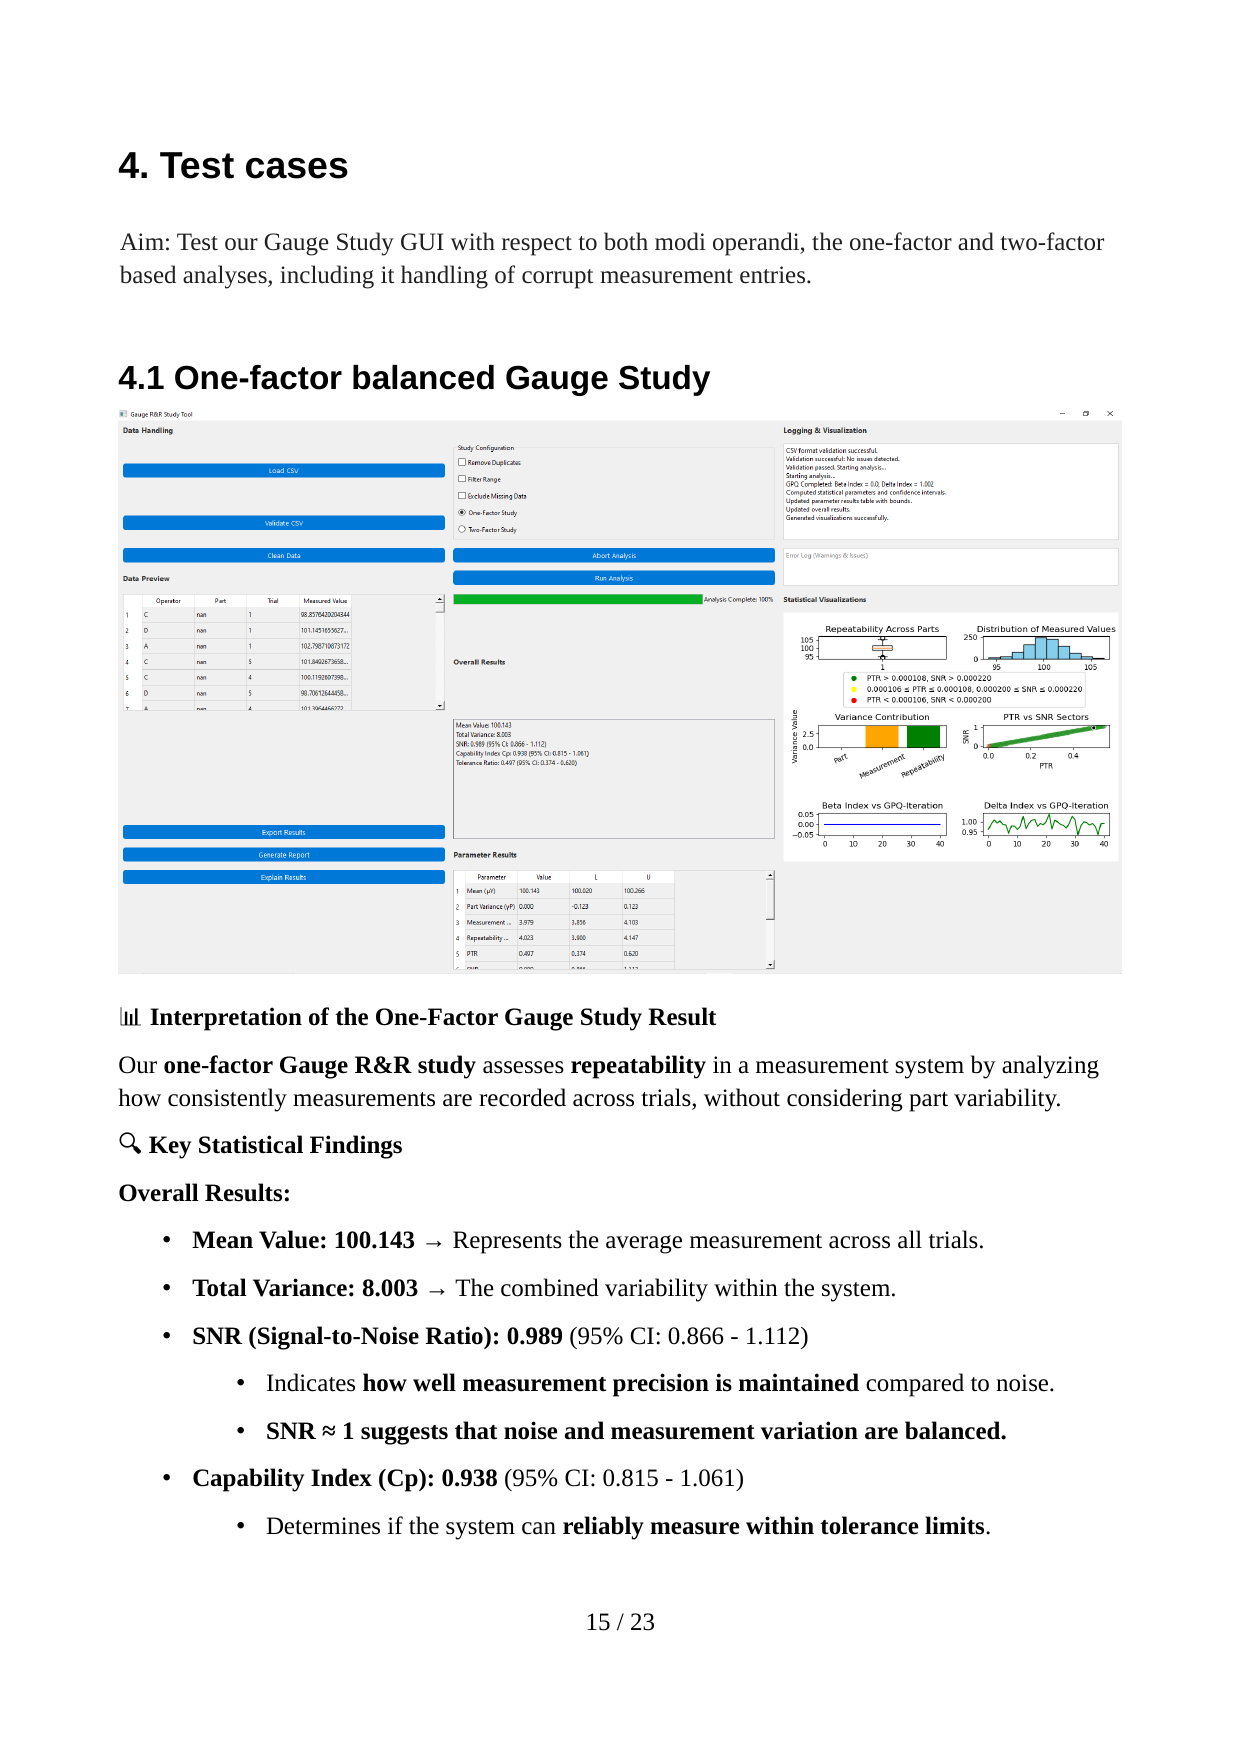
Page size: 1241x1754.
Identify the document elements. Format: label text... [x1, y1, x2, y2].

text Our one-factor Gauge R&R study assesses repeatability in a measurement system by analyzing how consistently measurements are recorded across trials, without considering part variability. [118, 1050, 1122, 1111]
list Determines if the system can reliably measure within tolerance limits. [236, 1511, 1122, 1540]
list Capability Index (Cp): 0.938 (95% CI: 0.815 - 1.061) [162, 1463, 1122, 1492]
text 📊 Interpretation of the One-Factor Gauge Study Result [118, 1002, 1122, 1031]
list Indicates how well measurement precision is maintained compared to noise. [236, 1368, 1122, 1397]
text 🔍 Key Statistical Findings [118, 1130, 1122, 1159]
subtitle 4.1 One-factor balanced Gauge Study [118, 358, 1122, 396]
list SNR (Signal-to-Noise Ratio): 0.989 (95% CI: 0.866 - 1.112) [162, 1321, 1122, 1349]
list Total Variance: 8.003 → The combined variability within the system. [162, 1273, 1122, 1302]
text Aim: Test our Gauge Study GUI with respect to both modi operandi, the one-factor and two-factor based analyses, including it handling of corrupt measurement entries. [118, 227, 1122, 289]
list SNR ≈ 1 suggests that noise and measurement variation are balanced. [236, 1416, 1122, 1445]
picture [118, 408, 1123, 974]
list Mean Value: 100.143 → Represents the average measurement across all trials. [162, 1226, 1122, 1254]
subtitle 4. Test cases [118, 143, 1122, 186]
text Overall Results: [118, 1178, 1122, 1207]
